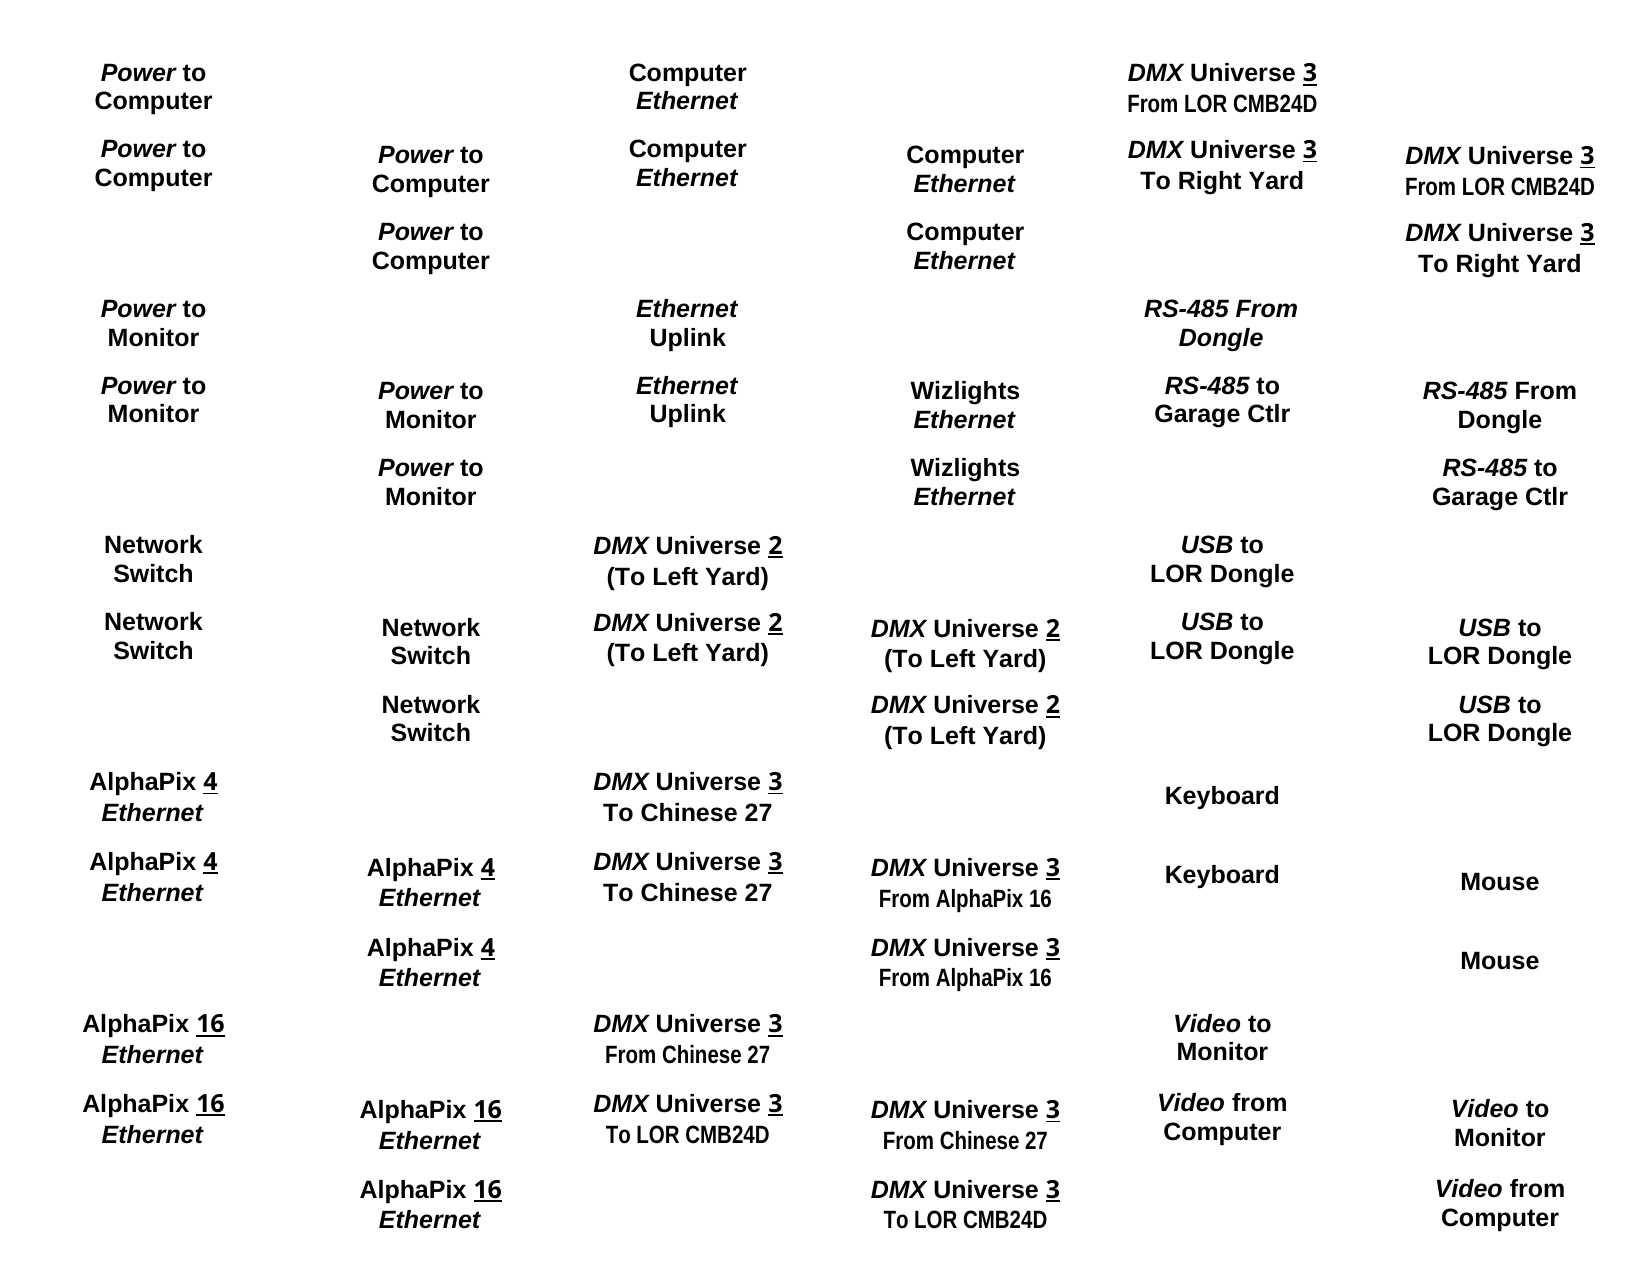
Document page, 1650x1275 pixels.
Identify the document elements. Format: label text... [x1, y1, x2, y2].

table_cell [44, 680, 262, 757]
table_cell [797, 597, 856, 603]
table_cell [578, 438, 797, 444]
table_cell [540, 680, 578, 757]
table_cell [1331, 999, 1391, 1076]
table_cell [1075, 125, 1113, 131]
table_cell Video to Monitor [1391, 1082, 1609, 1164]
table_cell [856, 999, 1074, 1076]
table_cell [1113, 444, 1331, 521]
table_cell Computer Ethernet [856, 131, 1074, 207]
table_header Power to Computer [44, 48, 262, 125]
table_cell [1331, 208, 1391, 284]
table_cell Network Switch [321, 680, 540, 757]
table_cell [262, 438, 321, 444]
table_header [321, 48, 540, 125]
table_cell Ethernet Uplink [578, 284, 797, 361]
table_cell [540, 125, 578, 131]
table_cell [262, 922, 321, 999]
table_cell [1113, 202, 1331, 207]
table_cell [540, 361, 578, 367]
table_cell USB to LOR Dongle [1391, 603, 1609, 680]
table_cell [540, 840, 578, 916]
table_cell Power to Monitor [321, 367, 540, 444]
table_cell [321, 284, 540, 361]
table_cell DMX Universe 2 (To Left Yard) [578, 521, 797, 597]
table_cell [262, 131, 321, 202]
table_cell [797, 834, 856, 839]
table_cell [797, 361, 856, 367]
table_cell [321, 999, 540, 1076]
table_cell Video to Monitor [1113, 999, 1331, 1076]
table_cell AlphaPix 4 Ethernet [321, 922, 540, 999]
table_cell [1113, 922, 1331, 999]
table_cell [262, 1076, 321, 1082]
table_header [1075, 48, 1113, 125]
table_cell [797, 521, 856, 597]
table_cell DMX Universe 3 To LOR CMB24D [856, 1164, 1074, 1241]
table_cell [1075, 999, 1113, 1076]
table_cell Wizlights Ethernet [856, 367, 1074, 444]
table_cell [540, 597, 578, 603]
table_cell [44, 674, 262, 680]
table_cell [797, 1076, 856, 1082]
table_header [1391, 48, 1609, 125]
table_cell [321, 125, 540, 131]
table_header [540, 48, 578, 125]
table_cell [578, 202, 797, 207]
table_cell [44, 438, 262, 444]
table_cell [1391, 757, 1609, 833]
table_cell DMX Universe 3 From Chinese 27 [856, 1082, 1074, 1164]
table_cell [1331, 597, 1391, 603]
table_header [856, 48, 1074, 125]
table_cell [578, 922, 797, 999]
table_cell [262, 361, 321, 367]
table_cell [540, 922, 578, 999]
table_cell RS-485 From Dongle [1113, 284, 1331, 361]
table_cell [1113, 680, 1331, 757]
table_header [1331, 48, 1391, 125]
table_cell [1075, 757, 1113, 833]
table_cell Computer Ethernet [578, 125, 797, 202]
table_cell RS-485 to Garage Ctlr [1391, 444, 1609, 521]
table_cell [1075, 131, 1113, 202]
table_cell [797, 367, 856, 438]
table_cell DMX Universe 3 To Chinese 27 [578, 834, 797, 916]
table_cell [578, 916, 797, 922]
table_cell [1113, 674, 1331, 680]
table_cell [262, 1082, 321, 1158]
table_cell [1391, 125, 1609, 131]
table_cell [1113, 1164, 1331, 1241]
table_cell [1391, 597, 1609, 603]
table_cell [540, 1159, 578, 1164]
table_cell Wizlights Ethernet [856, 444, 1074, 521]
table_cell DMX Universe 3 To Chinese 27 [578, 757, 797, 833]
table_cell Mouse [1391, 922, 1609, 999]
table_cell [1075, 1164, 1113, 1241]
table_cell [262, 603, 321, 674]
table_cell DMX Universe 3 From AlphaPix 16 [856, 922, 1074, 999]
table_cell AlphaPix 16 Ethernet [321, 1164, 540, 1241]
table_cell [540, 131, 578, 202]
table_cell [578, 1159, 797, 1164]
table_cell [540, 202, 578, 207]
table_cell [1075, 597, 1113, 603]
table_cell DMX Universe 3 From LOR CMB24D [1391, 131, 1609, 207]
table_cell [797, 999, 856, 1076]
table_cell [1331, 125, 1391, 131]
table_cell AlphaPix 4 Ethernet [44, 834, 262, 916]
table_cell [540, 521, 578, 597]
table_cell [797, 444, 856, 521]
table_cell Power to Monitor [321, 444, 540, 521]
table_cell [321, 521, 540, 597]
table_cell Network Switch [321, 603, 540, 680]
table_cell DMX Universe 2 (To Left Yard) [856, 680, 1074, 757]
table_cell [321, 597, 540, 603]
table_cell USB to LOR Dongle [1113, 597, 1331, 674]
table_cell [578, 1164, 797, 1241]
table_cell [262, 1164, 321, 1241]
table_cell [578, 444, 797, 521]
table_cell [262, 125, 321, 131]
table_cell [1331, 444, 1391, 521]
table_cell [44, 208, 262, 284]
table_cell [1075, 438, 1113, 444]
table_cell DMX Universe 3 From AlphaPix 16 [856, 840, 1074, 922]
table_cell [856, 834, 1074, 839]
table_cell Power to Monitor [44, 361, 262, 438]
table_cell [540, 999, 578, 1076]
table_cell AlphaPix 4 Ethernet [44, 757, 262, 833]
table_cell [262, 521, 321, 597]
table_cell Power to Computer [321, 131, 540, 207]
table_cell [1075, 680, 1113, 757]
table_cell [1075, 603, 1113, 674]
table_cell [1075, 361, 1113, 367]
table_cell [1331, 840, 1391, 916]
table_cell [578, 674, 797, 680]
table_cell USB to LOR Dongle [1391, 680, 1609, 757]
table_cell AlphaPix 16 Ethernet [44, 1076, 262, 1158]
table_cell [1075, 367, 1113, 438]
table_cell [797, 125, 856, 131]
table_cell RS-485 to Garage Ctlr [1113, 361, 1331, 438]
table_cell [262, 674, 321, 680]
table_cell [1075, 284, 1113, 361]
table_cell [1075, 834, 1113, 839]
table_cell [321, 1076, 540, 1082]
table_cell USB to LOR Dongle [1113, 521, 1331, 597]
table_cell [1391, 284, 1609, 361]
table_cell [856, 125, 1074, 131]
table_cell [44, 922, 262, 999]
table_cell [540, 1082, 578, 1158]
table_cell [1331, 757, 1391, 833]
table_cell [856, 757, 1074, 833]
table_cell DMX Universe 3 To Right Yard [1113, 125, 1331, 202]
table_cell [321, 757, 540, 833]
table_cell [262, 444, 321, 521]
table_cell [1331, 603, 1391, 674]
table_cell [1331, 367, 1391, 438]
table_cell [1113, 208, 1331, 284]
table_cell [44, 444, 262, 521]
table_cell [1391, 521, 1609, 597]
table_cell [1075, 208, 1113, 284]
table_header Computer Ethernet [578, 48, 797, 125]
table_cell [1331, 834, 1391, 839]
table_cell [321, 361, 540, 367]
table_cell [1331, 1159, 1391, 1164]
table_cell [797, 922, 856, 999]
table_cell [1331, 202, 1391, 207]
table_cell [44, 1159, 262, 1164]
table_cell [1391, 361, 1609, 367]
table_cell [1075, 674, 1113, 680]
table_cell RS-485 From Dongle [1391, 367, 1609, 444]
table_cell [262, 680, 321, 757]
table_cell Power to Computer [44, 125, 262, 202]
table_cell [262, 916, 321, 922]
table_cell [797, 1082, 856, 1158]
table_cell [1075, 922, 1113, 999]
table_cell Mouse [1391, 840, 1609, 922]
table_cell DMX Universe 3 To LOR CMB24D [578, 1076, 797, 1158]
table_cell [797, 916, 856, 922]
table_cell Power to Monitor [44, 284, 262, 361]
table_cell [1113, 916, 1331, 922]
table_cell [262, 999, 321, 1076]
table_cell [797, 757, 856, 833]
table_cell Keyboard [1113, 834, 1331, 916]
table_cell [797, 680, 856, 757]
table_cell [262, 208, 321, 284]
table_cell [797, 284, 856, 361]
table_cell [856, 521, 1074, 597]
table_header DMX Universe 3 From LOR CMB24D [1113, 48, 1331, 125]
table_cell [797, 603, 856, 674]
table_cell [578, 680, 797, 757]
table_header [262, 48, 321, 125]
table_cell DMX Universe 3 From Chinese 27 [578, 999, 797, 1076]
table_cell [1331, 521, 1391, 597]
table_cell [1331, 1164, 1391, 1241]
table_cell DMX Universe 2 (To Left Yard) [578, 597, 797, 674]
table_cell [797, 438, 856, 444]
table_cell [262, 367, 321, 438]
table_cell [1113, 438, 1331, 444]
table_cell Power to Computer [321, 208, 540, 284]
table_cell [1075, 1076, 1113, 1082]
table_cell [540, 438, 578, 444]
table_cell [262, 840, 321, 916]
table_cell [1331, 284, 1391, 361]
table_cell [1331, 922, 1391, 999]
table_cell [797, 1159, 856, 1164]
table_cell [262, 1159, 321, 1164]
table_cell [797, 202, 856, 207]
table_cell [1113, 1159, 1331, 1164]
table_cell [540, 834, 578, 839]
table_cell [1331, 1082, 1391, 1158]
table_cell [1331, 361, 1391, 367]
table_cell Keyboard [1113, 757, 1331, 833]
table_cell AlphaPix 16 Ethernet [321, 1082, 540, 1164]
table_cell [1331, 674, 1391, 680]
table_cell [1075, 840, 1113, 916]
table_cell AlphaPix 16 Ethernet [44, 999, 262, 1076]
table_cell [540, 367, 578, 438]
table_cell Video from Computer [1113, 1076, 1331, 1158]
table_cell [1331, 1076, 1391, 1082]
table_cell [540, 208, 578, 284]
table_cell [797, 674, 856, 680]
table_cell [797, 840, 856, 916]
table_cell [44, 916, 262, 922]
table_cell [44, 1164, 262, 1241]
table_cell [44, 202, 262, 207]
table_cell [540, 1076, 578, 1082]
table_cell [797, 208, 856, 284]
table_cell [540, 284, 578, 361]
table_cell [321, 834, 540, 839]
table_header [797, 48, 856, 125]
table_cell [1075, 202, 1113, 207]
table_cell Computer Ethernet [856, 208, 1074, 284]
table_cell [1391, 999, 1609, 1076]
table_cell Network Switch [44, 597, 262, 674]
table_cell [1075, 916, 1113, 922]
table_cell Network Switch [44, 521, 262, 597]
table_cell [540, 1164, 578, 1241]
table_cell [262, 597, 321, 603]
table_cell [1075, 444, 1113, 521]
table_cell [797, 131, 856, 202]
table_cell [540, 674, 578, 680]
table_cell [540, 444, 578, 521]
table_cell [262, 757, 321, 833]
table_cell [1391, 834, 1609, 839]
table_cell [797, 1164, 856, 1241]
table_cell DMX Universe 2 (To Left Yard) [856, 603, 1074, 680]
table_cell [540, 916, 578, 922]
table_cell DMX Universe 3 To Right Yard [1391, 208, 1609, 284]
table_cell Ethernet Uplink [578, 361, 797, 438]
table_cell [1331, 438, 1391, 444]
table_cell [856, 284, 1074, 361]
table_cell [1331, 131, 1391, 202]
table_cell AlphaPix 4 Ethernet [321, 840, 540, 922]
table_cell [540, 603, 578, 674]
table_cell [262, 284, 321, 361]
table_cell [1331, 680, 1391, 757]
table_cell [578, 208, 797, 284]
table_cell Video from Computer [1391, 1164, 1609, 1241]
table_cell [262, 202, 321, 207]
table_cell [856, 597, 1074, 603]
table_cell [1075, 1082, 1113, 1158]
table_cell [856, 361, 1074, 367]
table_cell [262, 834, 321, 839]
table_cell [1075, 521, 1113, 597]
table_cell [1391, 1076, 1609, 1082]
table_cell [540, 757, 578, 833]
table_cell [856, 1076, 1074, 1082]
table_cell [1075, 1159, 1113, 1164]
table_cell [1331, 916, 1391, 922]
